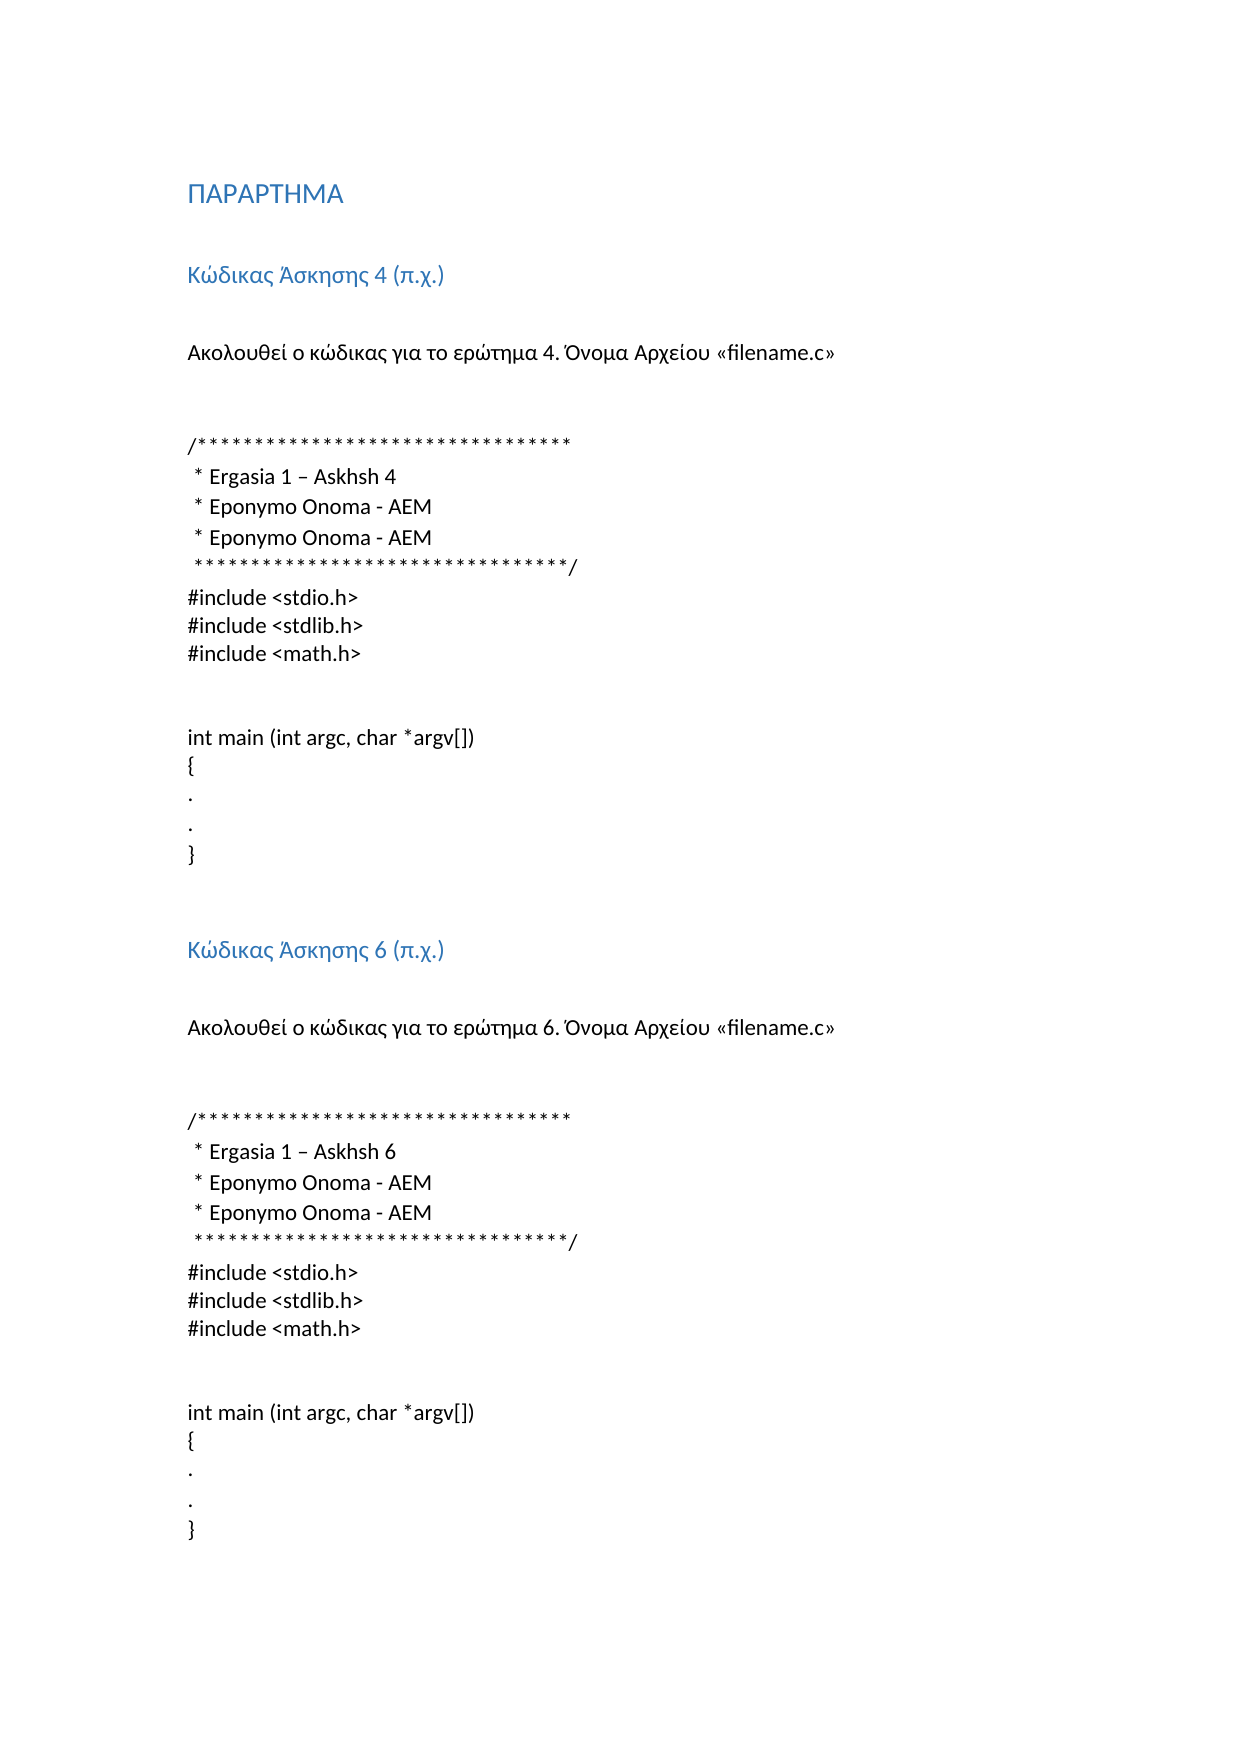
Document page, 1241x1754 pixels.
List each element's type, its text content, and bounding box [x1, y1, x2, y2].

text *********************************/ [187, 553, 1053, 581]
text #include <stdlib.h> [187, 1286, 1053, 1314]
text { [187, 751, 1053, 779]
text * Eponymo Onoma - AEM [187, 1198, 1053, 1226]
text * Eponymo Onoma - AEM [187, 523, 1053, 551]
text /********************************* [187, 1107, 1053, 1135]
subtitle Κώδικας Άσκησης 6 (π.χ.) [187, 934, 1053, 965]
subtitle ΠΑΡΑΡΤΗΜΑ [187, 175, 1053, 211]
text #include <stdio.h> [187, 1258, 1053, 1286]
text * Ergasia 1 – Askhsh 6 [187, 1137, 1053, 1166]
text #include <stdio.h> [187, 583, 1053, 611]
subtitle Κώδικας Άσκησης 4 (π.χ.) [187, 259, 1053, 290]
text #include <math.h> [187, 639, 1053, 667]
text . [187, 809, 1053, 837]
text * Eponymo Onoma - AEM [187, 492, 1053, 521]
text * Eponymo Onoma - AEM [187, 1168, 1053, 1196]
text Ακολουθεί ο κώδικας για το ερώτημα 4. Όνομα Αρχείου «filename.c» [187, 338, 1053, 366]
text int main (int argc, char *argv[]) [187, 723, 1053, 751]
text . [187, 1485, 1053, 1513]
text . [187, 779, 1053, 807]
text * Ergasia 1 – Askhsh 4 [187, 462, 1053, 490]
text Ακολουθεί ο κώδικας για το ερώτημα 6. Όνομα Αρχείου «filename.c» [187, 1013, 1053, 1042]
text { [187, 1426, 1053, 1454]
text *********************************/ [187, 1228, 1053, 1256]
text #include <math.h> [187, 1314, 1053, 1342]
text #include <stdlib.h> [187, 611, 1053, 639]
text int main (int argc, char *argv[]) [187, 1398, 1053, 1426]
text . [187, 1454, 1053, 1482]
text /********************************* [187, 432, 1053, 460]
text } [187, 840, 1053, 868]
text } [187, 1515, 1053, 1543]
